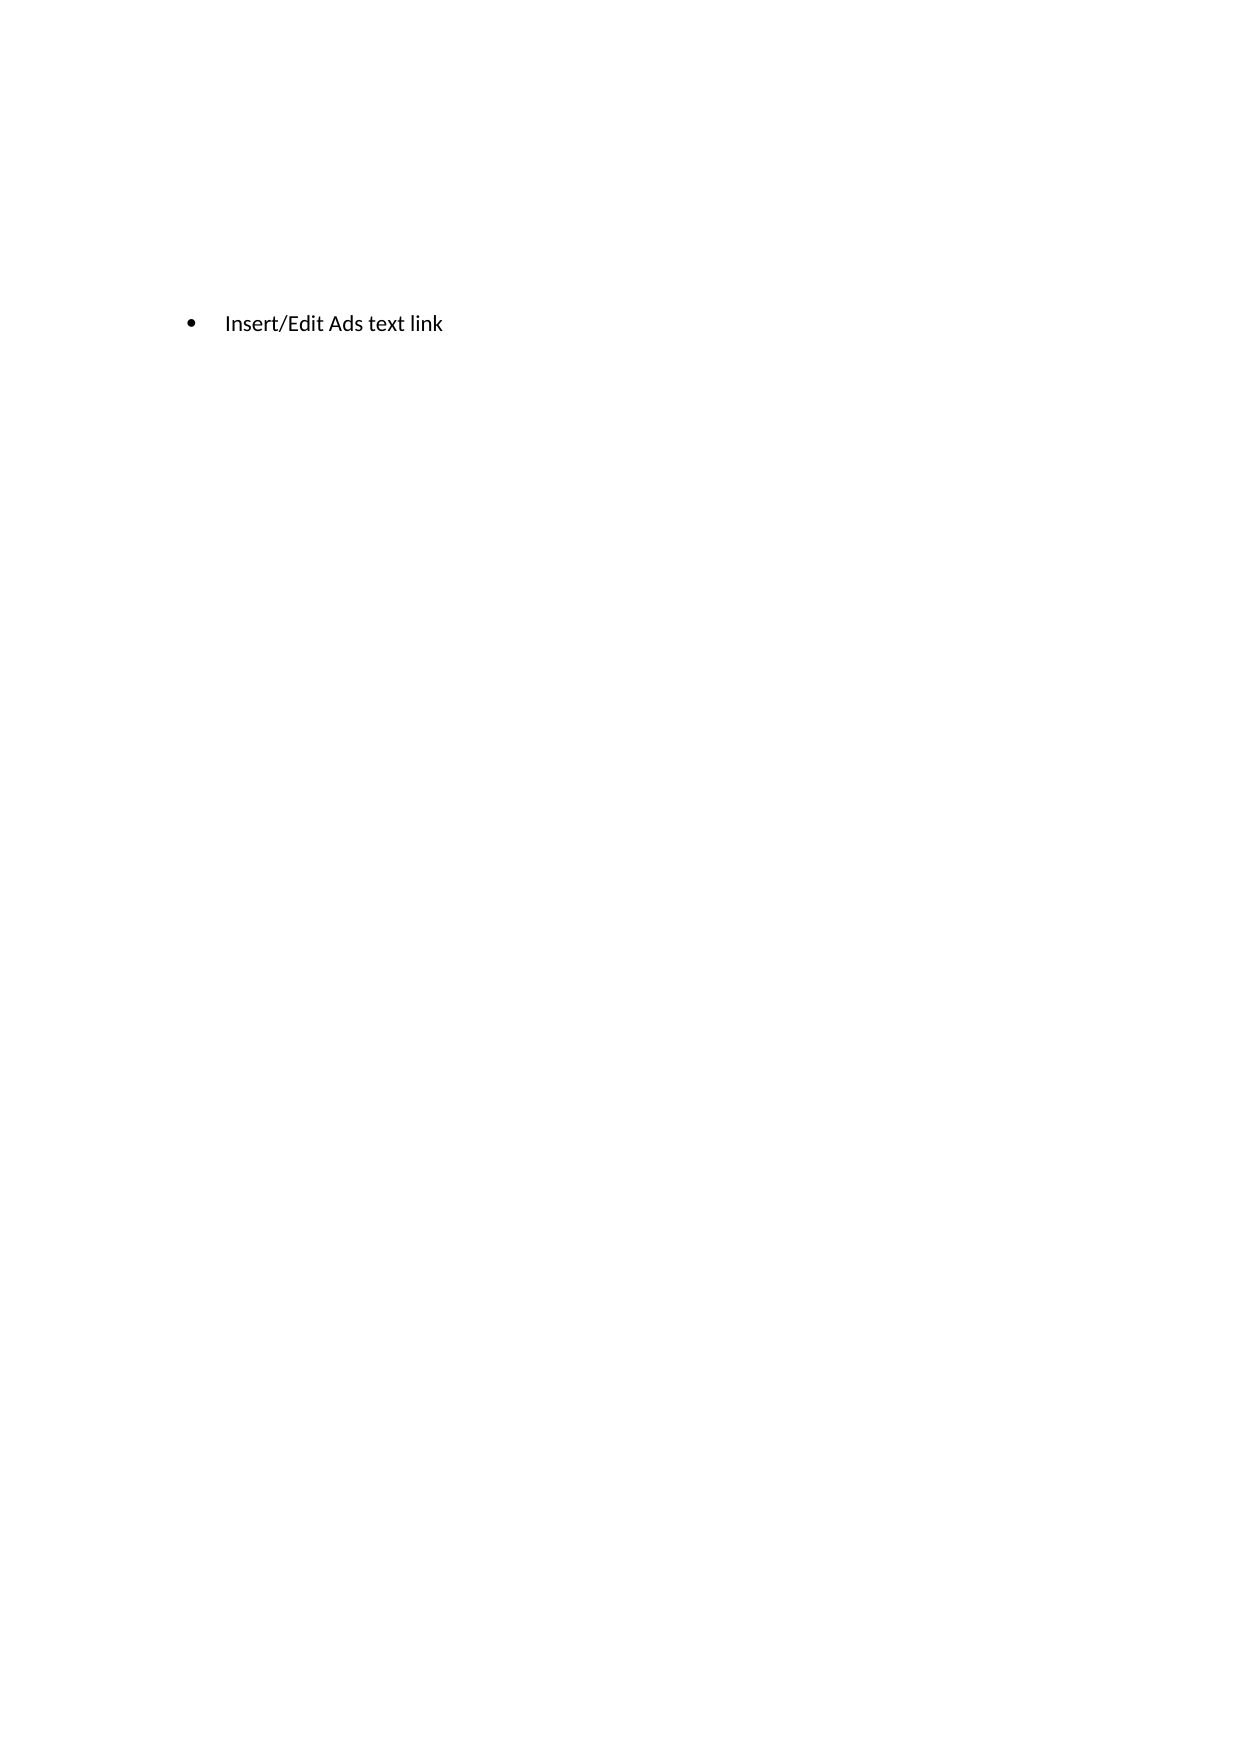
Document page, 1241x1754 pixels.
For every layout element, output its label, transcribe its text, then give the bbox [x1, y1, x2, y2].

list Insert/Edit Ads text link [187, 309, 1090, 337]
